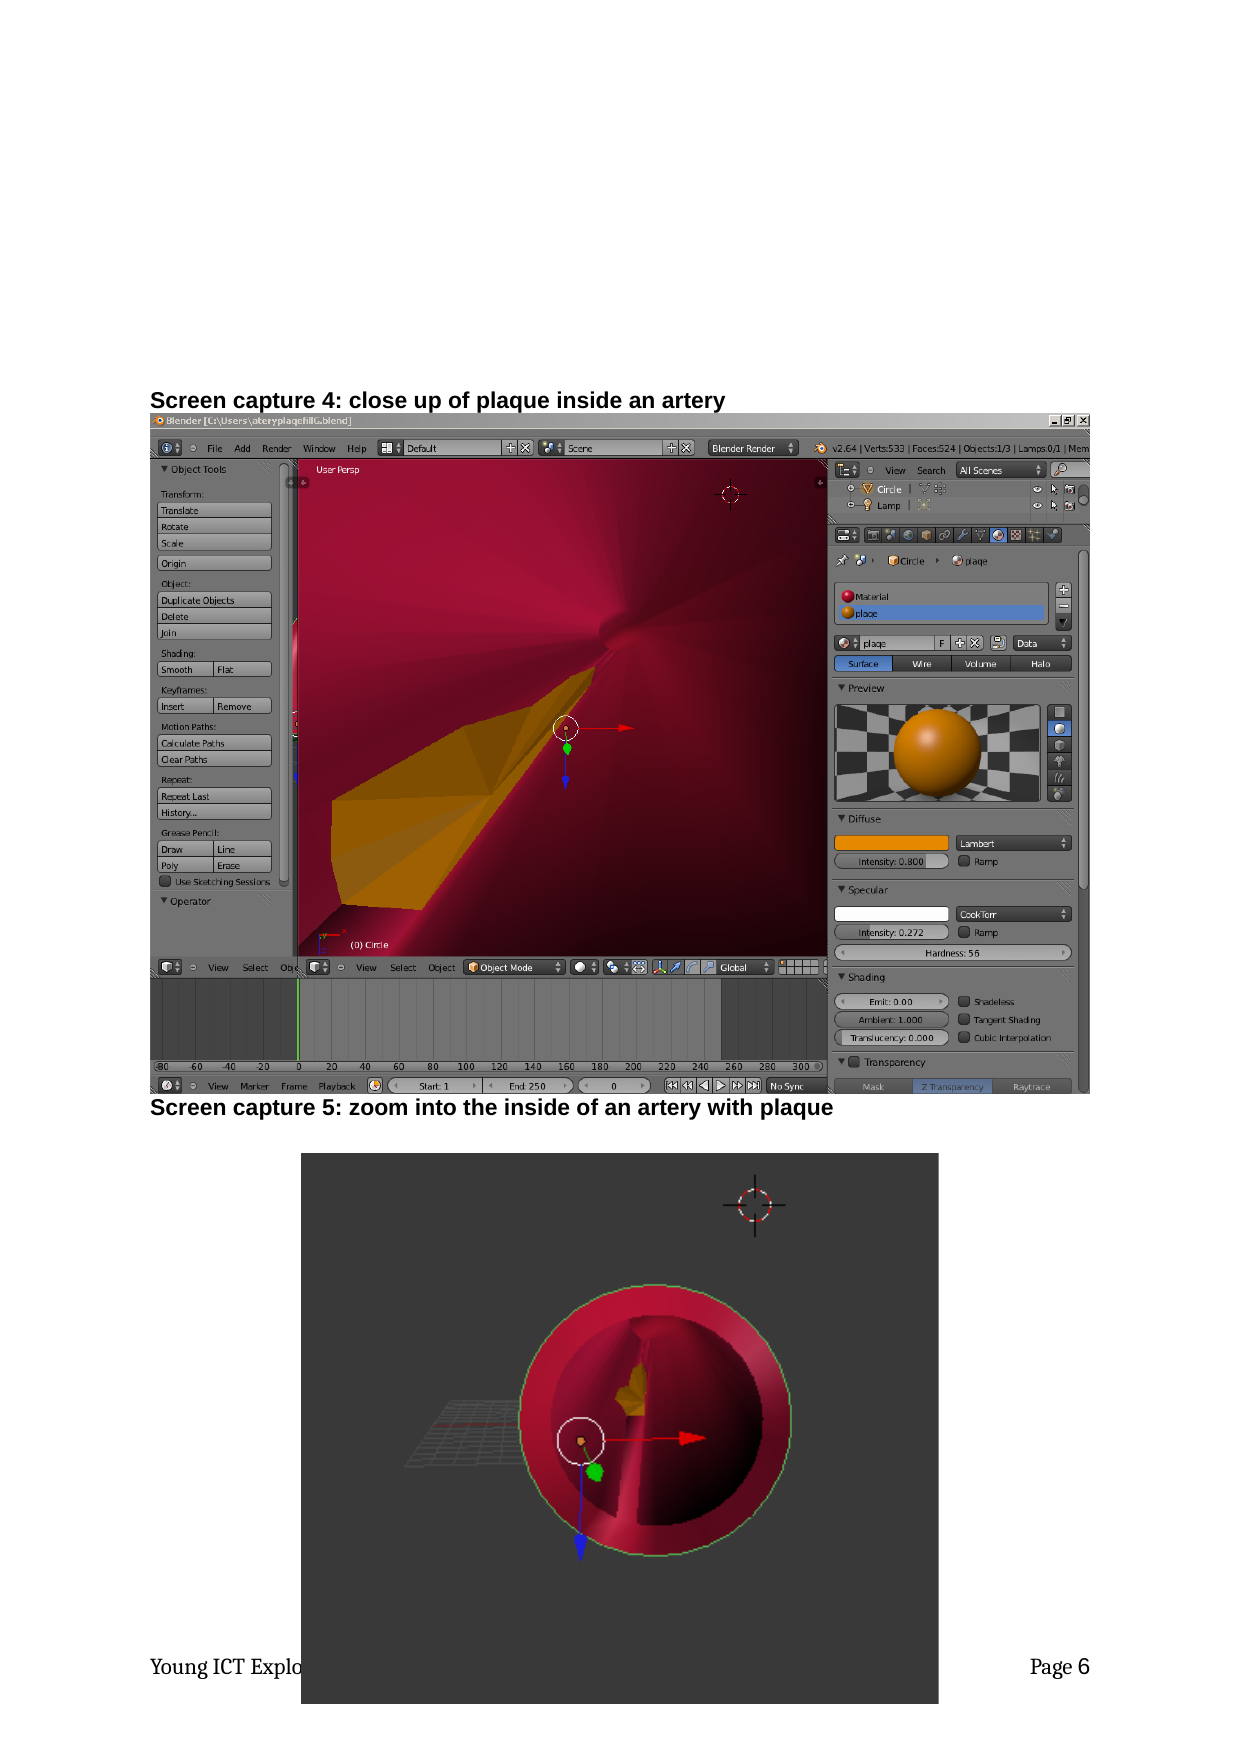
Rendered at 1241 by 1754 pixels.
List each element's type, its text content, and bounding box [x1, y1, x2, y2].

picture [301, 1153, 939, 1704]
text Screen capture 4: close up of plaque inside an artery [150, 387, 1090, 413]
text Screen capture 5: zoom into the inside of an artery with plaque [150, 1094, 1090, 1120]
picture [150, 413, 1090, 1094]
